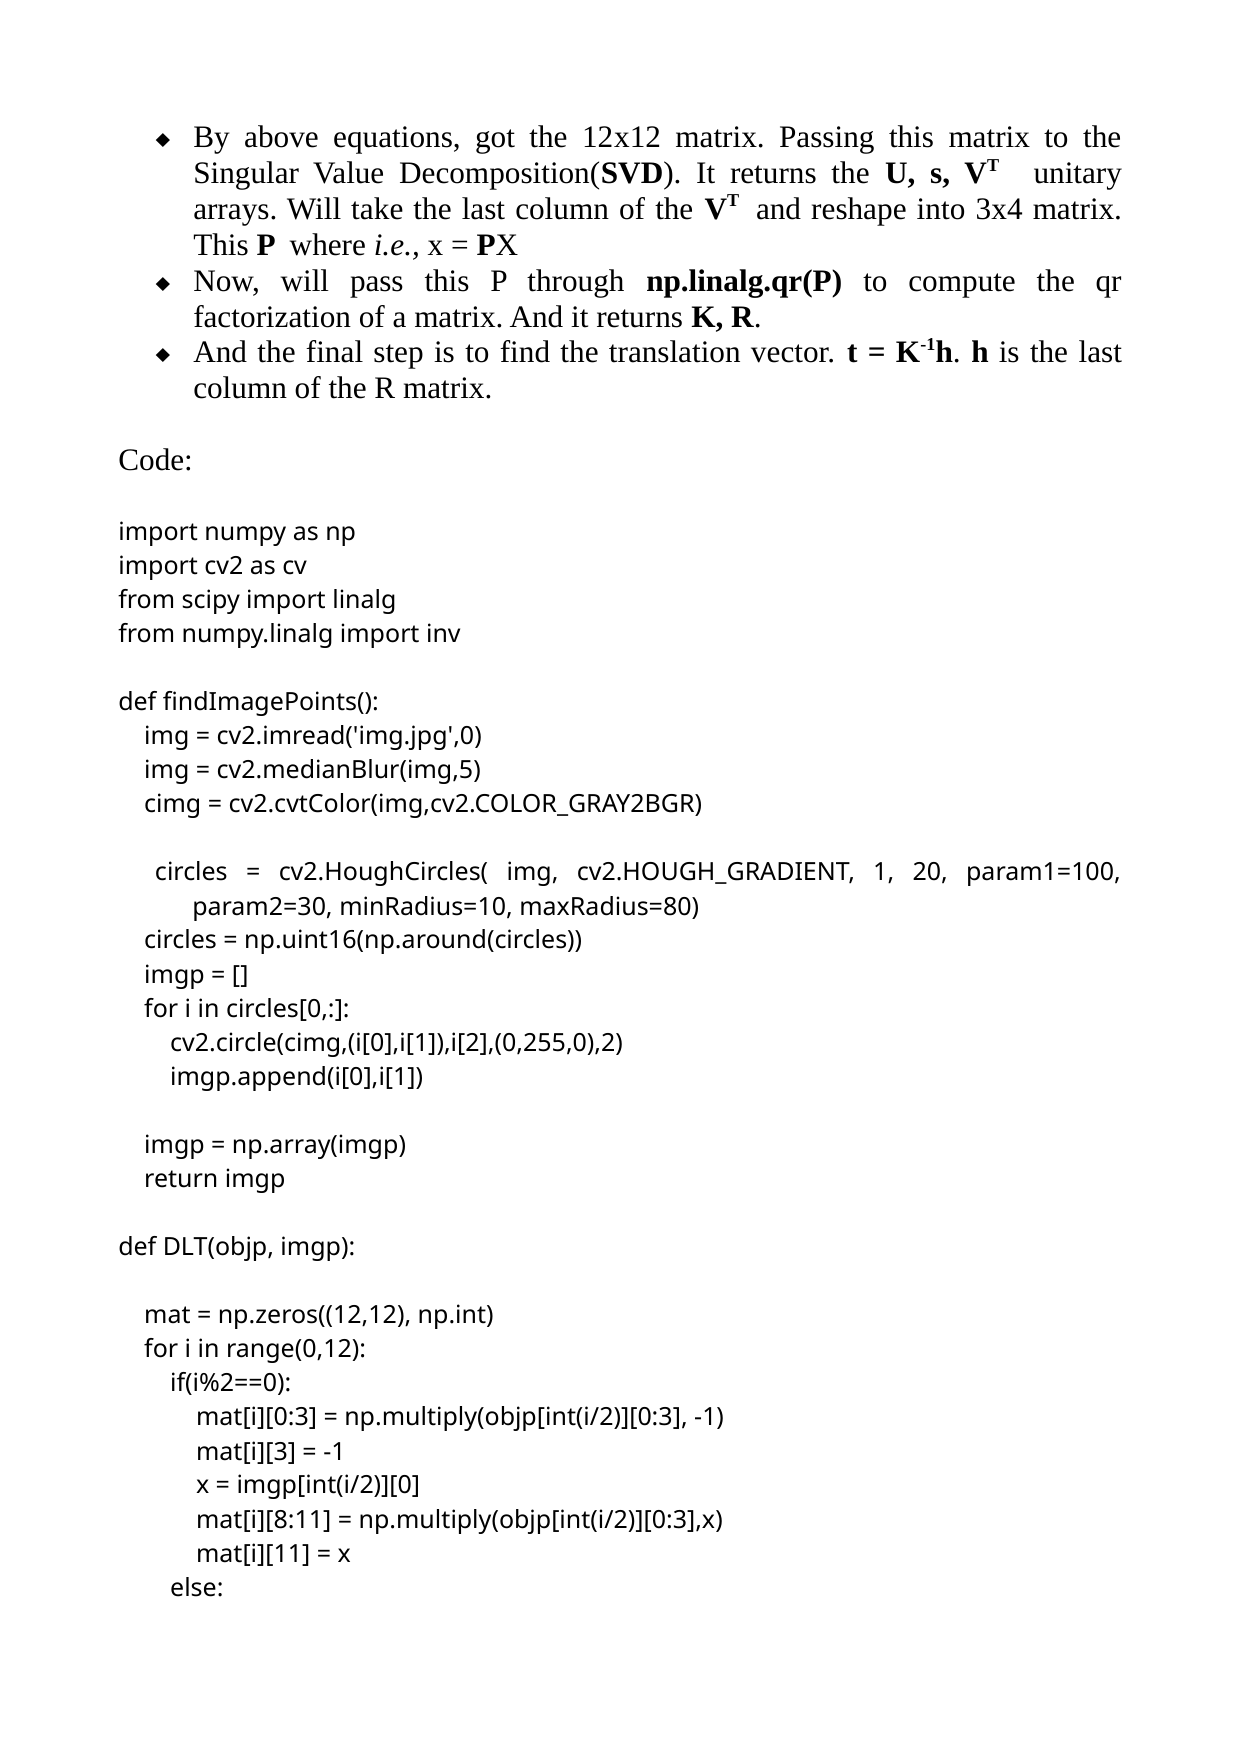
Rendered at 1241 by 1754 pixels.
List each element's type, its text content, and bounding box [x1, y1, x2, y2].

text imgp = np.array(imgp) [118, 1127, 1122, 1161]
text mat[i][11] = x [118, 1535, 1122, 1569]
text Code: [118, 442, 1122, 477]
list And the final step is to find the translation vector. t = K-1h. h is the last column of the R matrix. [156, 334, 1122, 406]
text mat = np.zeros((12,12), np.int) [118, 1297, 1122, 1331]
text mat[i][3] = -1 [118, 1433, 1122, 1467]
text img = cv2.imread('img.jpg',0) [118, 718, 1122, 752]
text from numpy.linalg import inv [118, 616, 1122, 650]
text return imgp [118, 1161, 1122, 1195]
list Now, will pass this P through np.linalg.qr(P) to compute the qr factorization of a matrix. And it returns K, R. [156, 262, 1122, 334]
text mat[i][0:3] = np.multiply(objp[int(i/2)][0:3], -1) [118, 1399, 1122, 1433]
text if(i%2==0): [118, 1365, 1122, 1399]
text circles = np.uint16(np.around(circles)) [118, 922, 1122, 956]
text circles = cv2.HoughCircles( img, cv2.HOUGH_GRADIENT, 1, 20, param1=100, param2=30, minRadius=10, maxRadius=80) [118, 854, 1122, 922]
text cv2.circle(cimg,(i[0],i[1]),i[2],(0,255,0),2) [118, 1024, 1122, 1058]
text for i in circles[0,:]: [118, 990, 1122, 1024]
text import numpy as np [118, 513, 1122, 547]
text from scipy import linalg [118, 582, 1122, 616]
text cimg = cv2.cvtColor(img,cv2.COLOR_GRAY2BGR) [118, 786, 1122, 820]
text x = imgp[int(i/2)][0] [118, 1467, 1122, 1501]
text def findImagePoints(): [118, 684, 1122, 718]
text def DLT(objp, imgp): [118, 1229, 1122, 1263]
text for i in range(0,12): [118, 1331, 1122, 1365]
text imgp.append(i[0],i[1]) [118, 1058, 1122, 1092]
list By above equations, got the 12x12 matrix. Passing this matrix to the Singular Value Decomposition(SVD). It returns the U, s, VT unitary arrays. Will take the last column of the VT and reshape into 3x4 matrix. This P where i.e., x = PX [156, 118, 1122, 262]
text mat[i][8:11] = np.multiply(objp[int(i/2)][0:3],x) [118, 1501, 1122, 1535]
text imgp = [] [118, 956, 1122, 990]
text import cv2 as cv [118, 547, 1122, 582]
text img = cv2.medianBlur(img,5) [118, 752, 1122, 786]
text else: [118, 1569, 1122, 1603]
